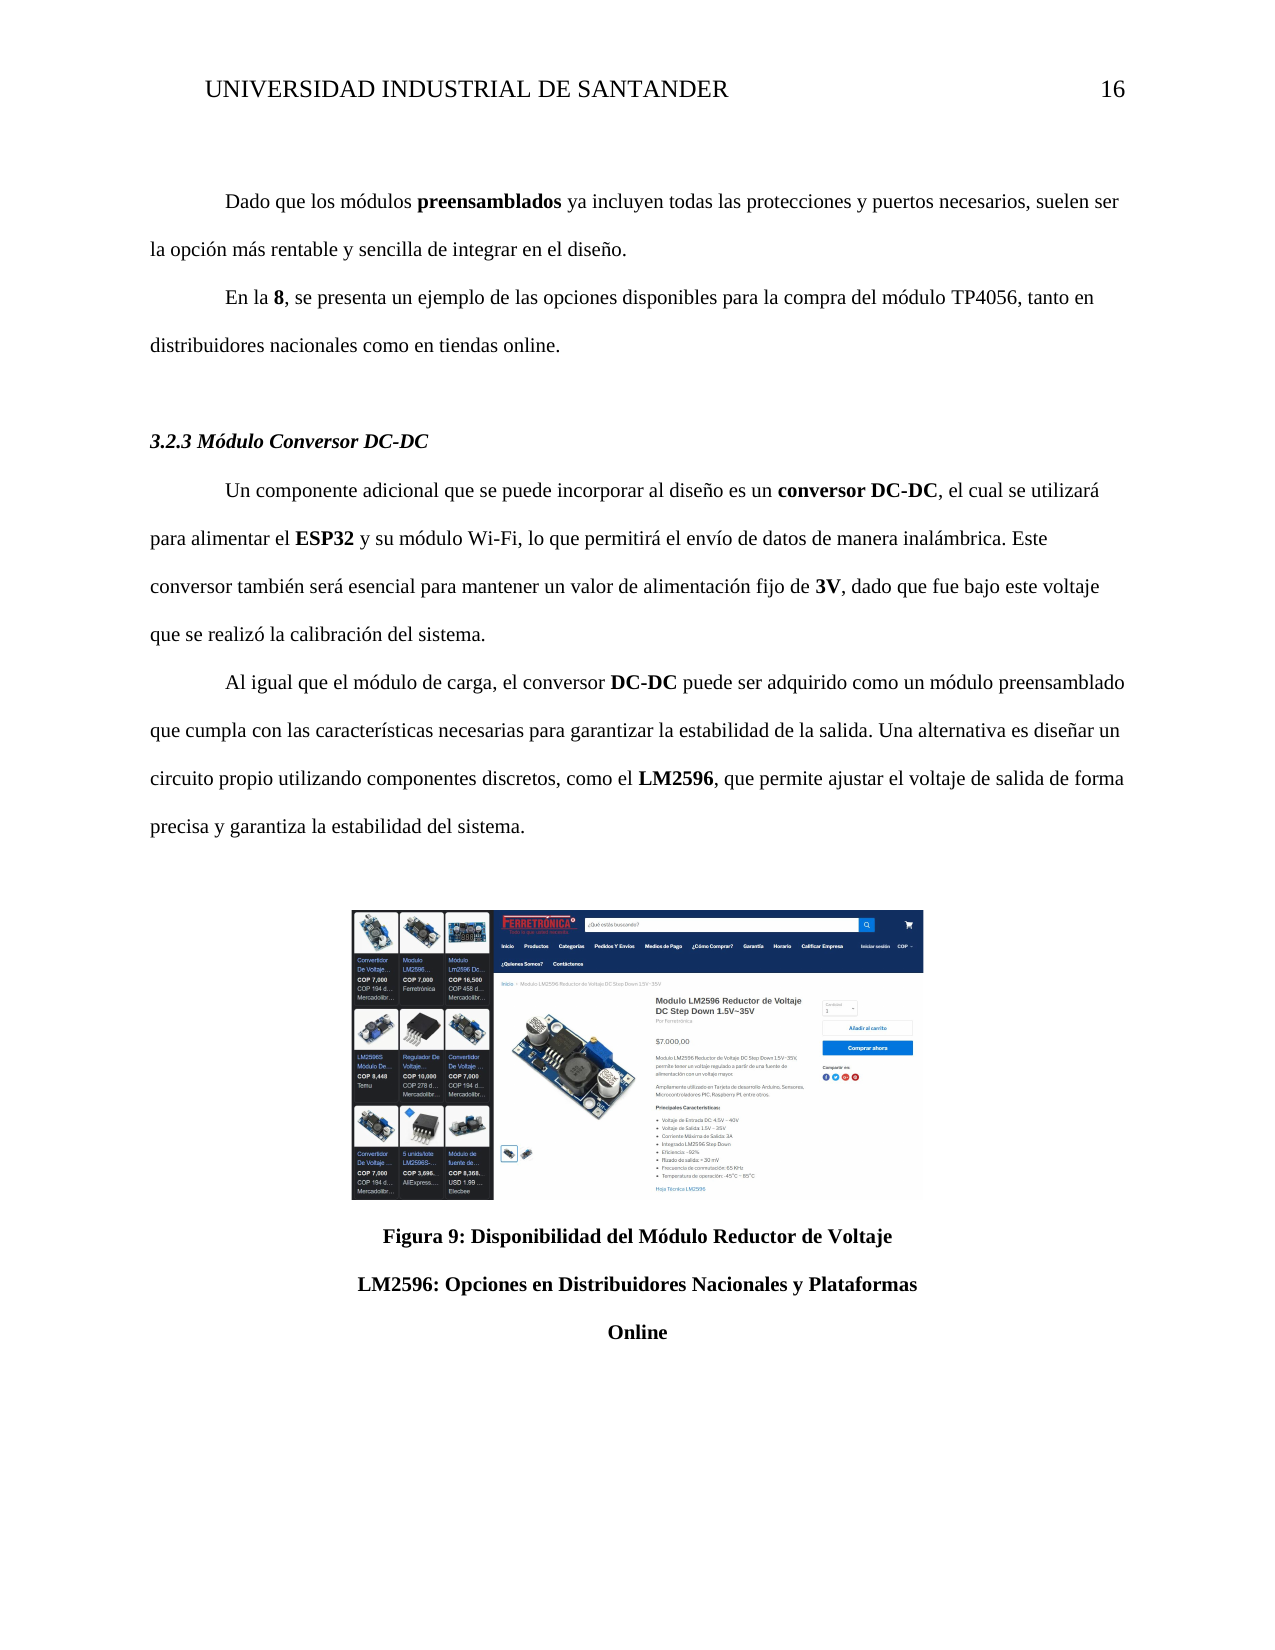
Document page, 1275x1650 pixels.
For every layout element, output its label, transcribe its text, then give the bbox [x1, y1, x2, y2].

text Un componente adicional que se puede incorporar al diseño es un conversor DC-DC, el cual se utilizará para alimentar el ESP32 y su módulo Wi-Fi, lo que permitirá el envío de datos de manera inalámbrica. Este conversor también será esencial para mantener un valor de alimentación fijo de 3V, dado que fue bajo este voltaje que se realizó la calibración del sistema. [150, 477, 1125, 646]
text Figura 9: Disponibilidad del Módulo Reductor de Voltaje LM2596: Opciones en Distribuidores Nacionales y Plataformas Online [352, 1200, 923, 1344]
picture [351, 910, 924, 1200]
text Dado que los módulos preensamblados ya incluyen todas las protecciones y puertos necesarios, suelen ser la opción más rentable y sencilla de integrar en el diseño. [150, 189, 1125, 261]
text En la Figura 8, se presenta un ejemplo de las opciones disponibles para la compra del módulo TP4056, tanto en distribuidores nacionales como en tiendas online. [150, 285, 1125, 357]
text Al igual que el módulo de carga, el conversor DC-DC puede ser adquirido como un módulo preensamblado que cumpla con las características necesarias para garantizar la estabilidad de la salida. Una alternativa es diseñar un circuito propio utilizando componentes discretos, como el LM2596, que permite ajustar el voltaje de salida de forma precisa y garantiza la estabilidad del sistema. [150, 670, 1125, 838]
subtitle 3.2.3 Módulo Conversor DC-DC [150, 429, 1125, 453]
